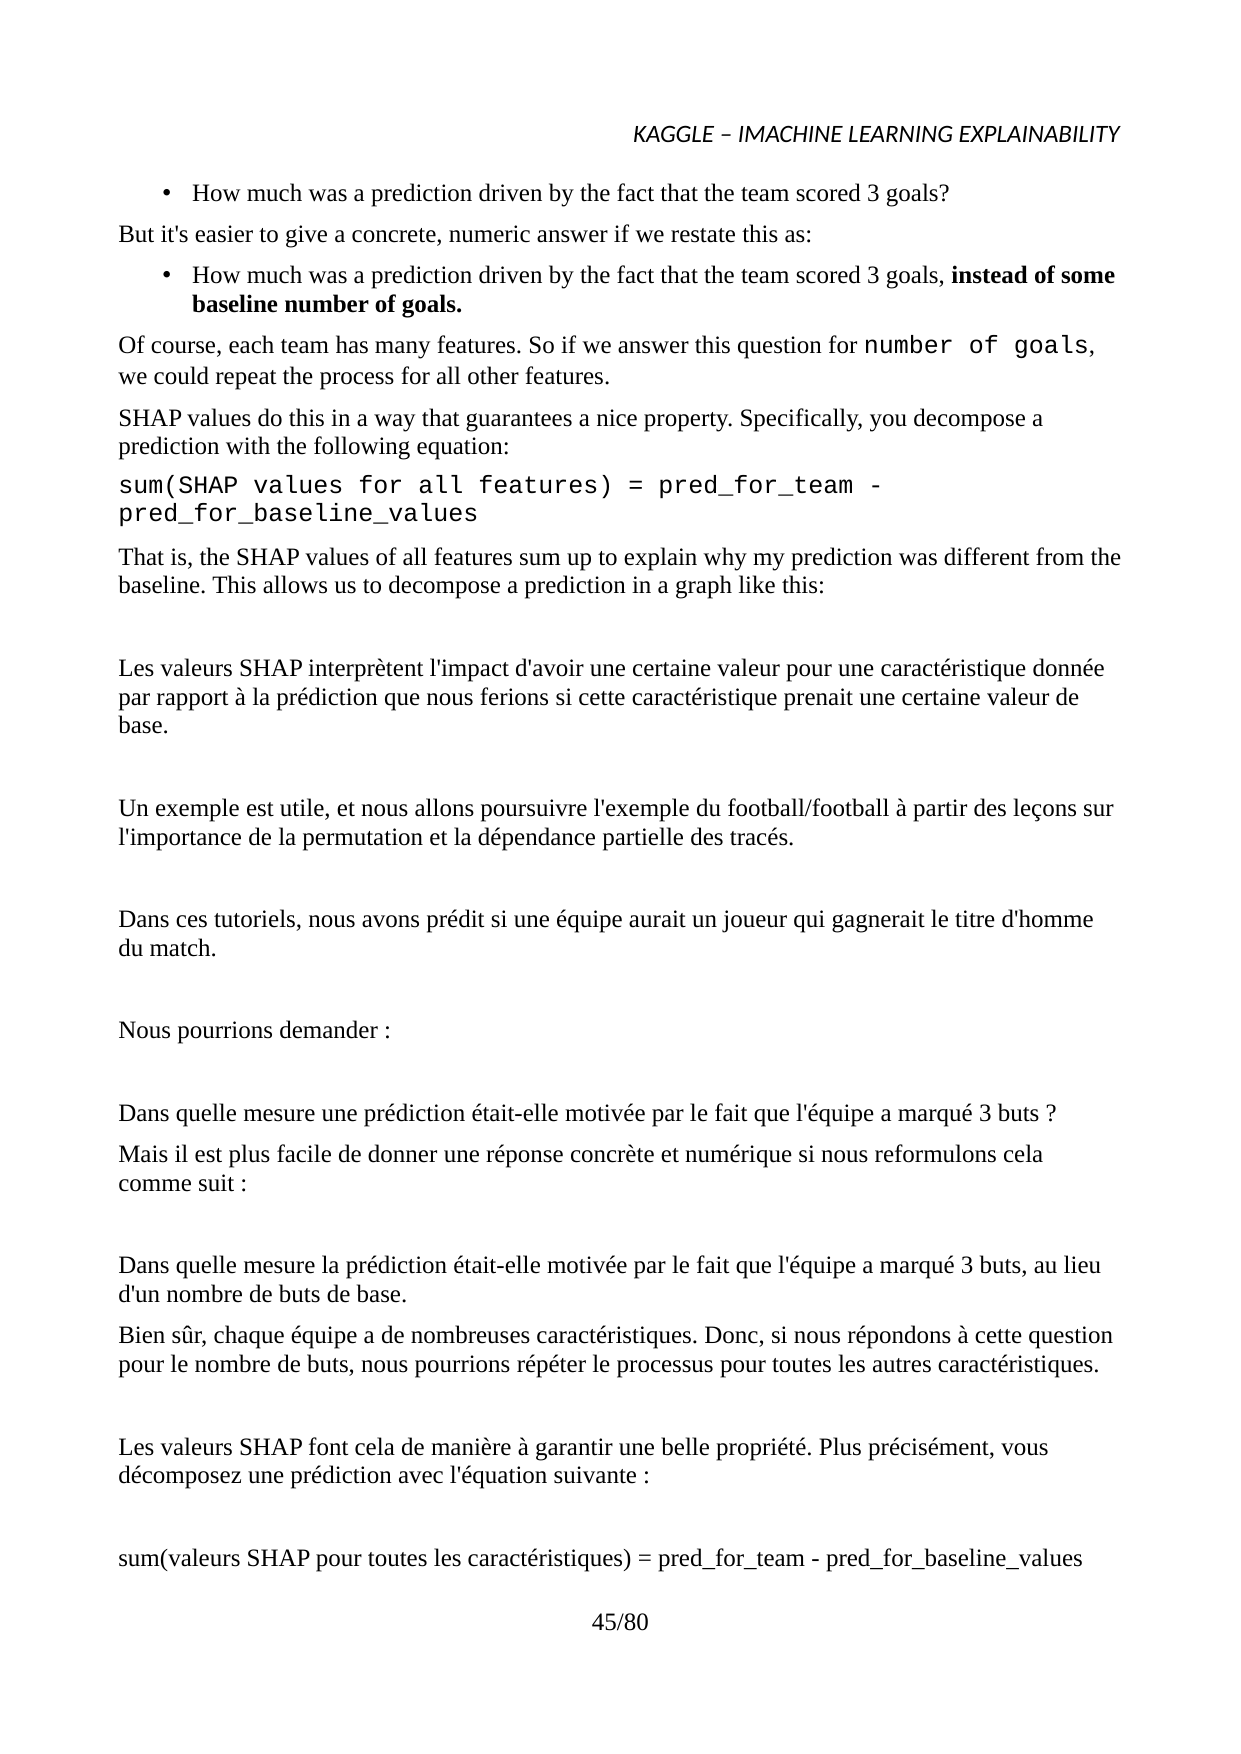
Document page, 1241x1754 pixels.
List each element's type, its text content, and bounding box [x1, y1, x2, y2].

text Dans ces tutoriels, nous avons prédit si une équipe aurait un joueur qui gagnerait le titre d'homme du match. [118, 904, 1122, 962]
text Les valeurs SHAP interprètent l'impact d'avoir une certaine valeur pour une caractéristique donnée par rapport à la prédiction que nous ferions si cette caractéristique prenait une certaine valeur de base. [118, 653, 1122, 739]
text But it's easier to give a concrete, numeric answer if we restate this as: [118, 219, 1122, 248]
list How much was a prediction driven by the fact that the team scored 3 goals, instead of some baseline number of goals. [162, 261, 1122, 318]
text sum(SHAP values for all features) = pred_for_team - pred_for_baseline_values [118, 473, 1122, 529]
text That is, the SHAP values of all features sum up to explain why my prediction was different from the baseline. This allows us to decompose a prediction in a graph like this: [118, 542, 1122, 599]
text Dans quelle mesure une prédiction était-elle motivée par le fait que l'équipe a marqué 3 buts ? [118, 1098, 1122, 1127]
list How much was a prediction driven by the fact that the team scored 3 goals? [162, 178, 1122, 207]
text sum(valeurs SHAP pour toutes les caractéristiques) = pred_for_team - pred_for_baseline_values [118, 1543, 1122, 1572]
text Les valeurs SHAP font cela de manière à garantir une belle propriété. Plus précisément, vous décomposez une prédiction avec l'équation suivante : [118, 1432, 1122, 1489]
text Nous pourrions demander : [118, 1016, 1122, 1044]
text Dans quelle mesure la prédiction était-elle motivée par le fait que l'équipe a marqué 3 buts, au lieu d'un nombre de buts de base. [118, 1251, 1122, 1308]
text Of course, each team has many features. So if we answer this question for number of goals, we could repeat the process for all other features. [118, 331, 1122, 390]
text Un exemple est utile, et nous allons poursuivre l'exemple du football/football à partir des leçons sur l'importance de la permutation et la dépendance partielle des tracés. [118, 793, 1122, 851]
text Mais il est plus facile de donner une réponse concrète et numérique si nous reformulons cela comme suit : [118, 1139, 1122, 1197]
text SHAP values do this in a way that guarantees a nice property. Specifically, you decompose a prediction with the following equation: [118, 403, 1122, 460]
text Bien sûr, chaque équipe a de nombreuses caractéristiques. Donc, si nous répondons à cette question pour le nombre de buts, nous pourrions répéter le processus pour toutes les autres caractéristiques. [118, 1321, 1122, 1378]
